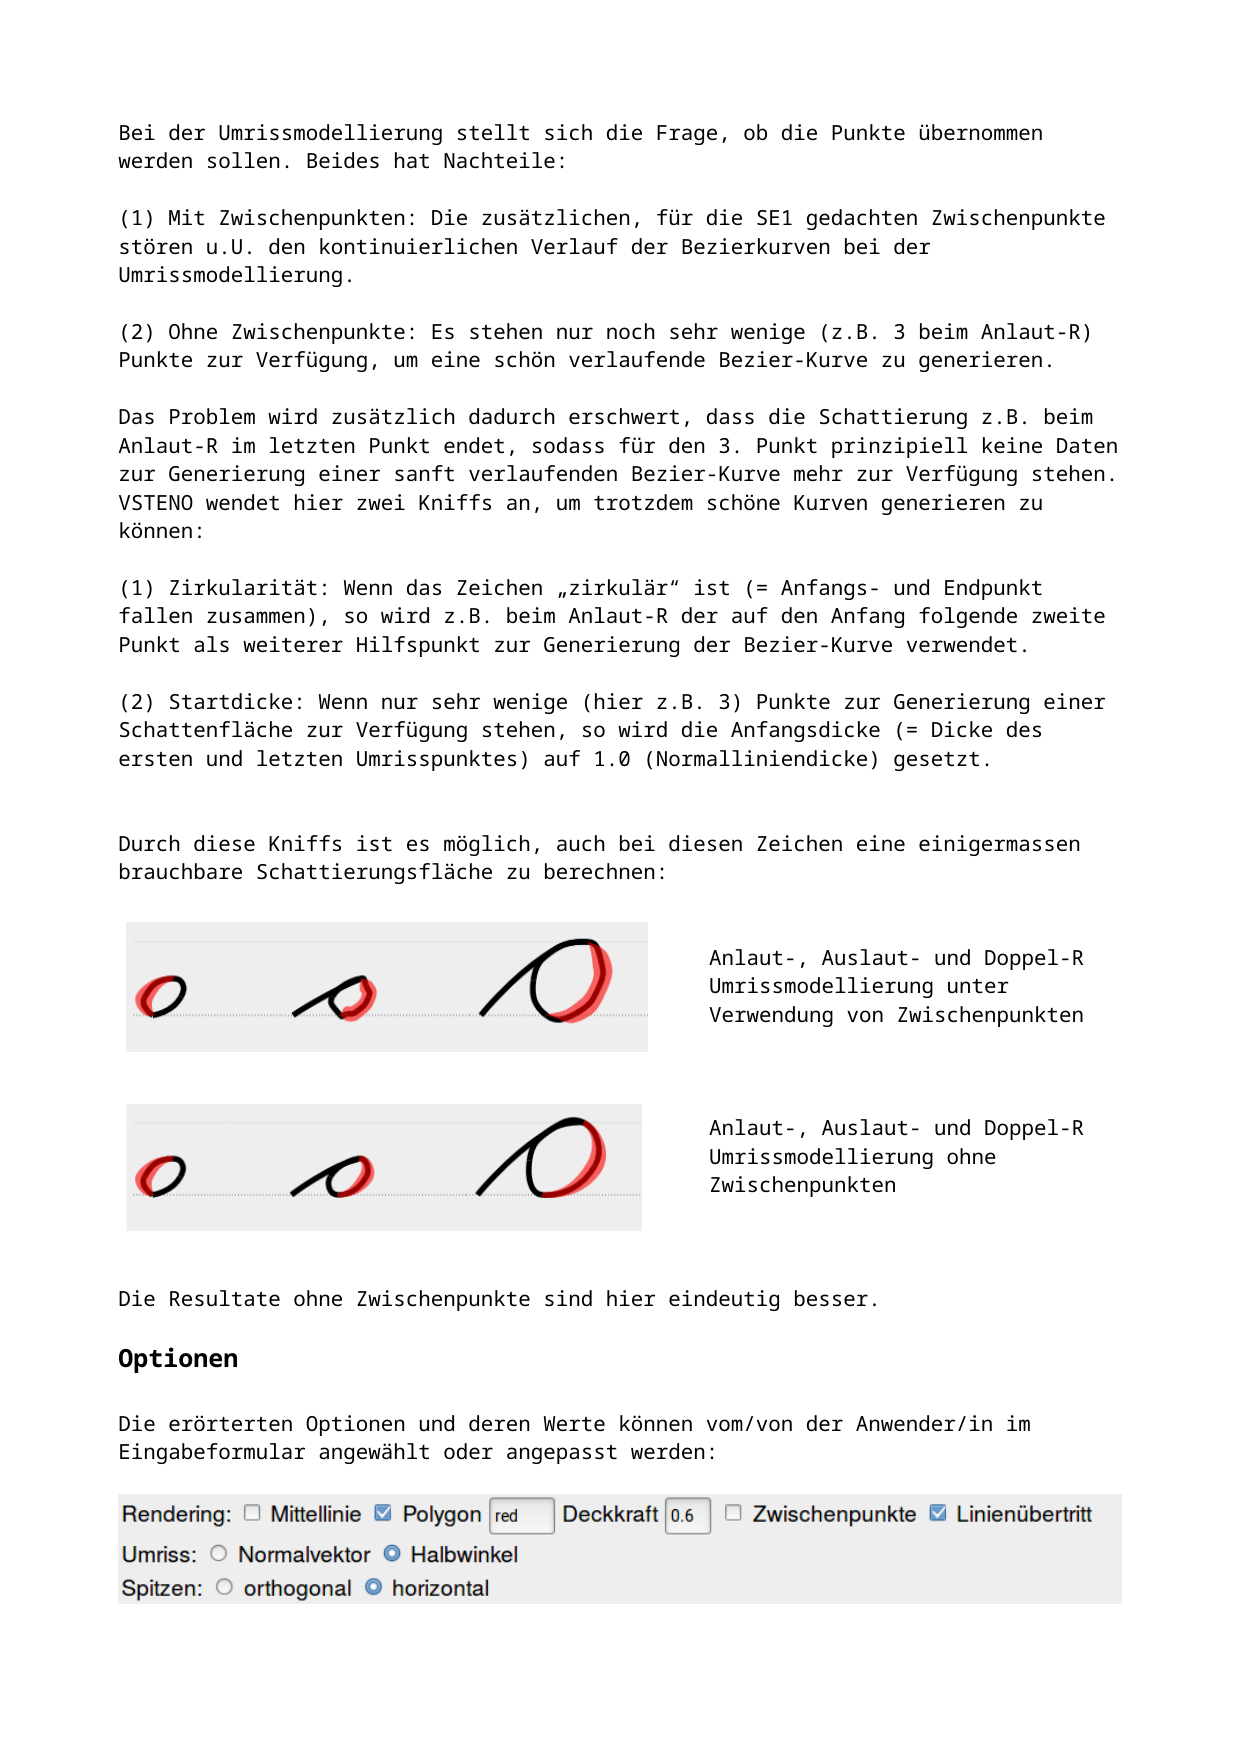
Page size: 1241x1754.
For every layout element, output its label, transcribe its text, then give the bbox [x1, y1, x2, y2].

text Die Resultate ohne Zwischenpunkte sind hier eindeutig besser. [118, 1284, 1122, 1312]
text (1) Mit Zwischenpunkten: Die zusätzlichen, für die SE1 gedachten Zwischenpunkte stören u.U. den kontinuierlichen Verlauf der Bezierkurven bei der Umrissmodellierung. [118, 203, 1122, 289]
picture [118, 1494, 1123, 1604]
text Die erörterten Optionen und deren Werte können vom/von der Anwender/in im Eingabeformular angewählt oder angepasst werden: [118, 1409, 1122, 1466]
text Zwischenpunkten [643, 1170, 1122, 1199]
picture [126, 922, 648, 1052]
text Durch diese Kniffs ist es möglich, auch bei diesen Zeichen eine einigermassen brauchbare Schattierungsfläche zu berechnen: [118, 829, 1122, 886]
text Umrissmodellierung ohne [643, 1142, 1122, 1170]
text Anlaut-, Auslaut- und Doppel-R [648, 943, 1122, 971]
picture [126, 1104, 643, 1231]
text Bei der Umrissmodellierung stellt sich die Frage, ob die Punkte übernommen werden sollen. Beides hat Nachteile: [118, 118, 1122, 175]
text (2) Ohne Zwischenpunkte: Es stehen nur noch sehr wenige (z.B. 3 beim Anlaut-R) Punkte zur Verfügung, um eine schön verlaufende Bezier-Kurve zu generieren. [118, 317, 1122, 374]
text Das Problem wird zusätzlich dadurch erschwert, dass die Schattierung z.B. beim Anlaut-R im letzten Punkt endet, sodass für den 3. Punkt prinzipiell keine Daten zur Generierung einer sanft verlaufenden Bezier-Kurve mehr zur Verfügung stehen. VSTENO wendet hier zwei Kniffs an, um trotzdem schöne Kurven generieren zu können: [118, 402, 1122, 545]
text (2) Startdicke: Wenn nur sehr wenige (hier z.B. 3) Punkte zur Generierung einer Schattenfläche zur Verfügung stehen, so wird die Anfangsdicke (= Dicke des ersten und letzten Umrisspunktes) auf 1.0 (Normalliniendicke) gesetzt. [118, 687, 1122, 772]
text Umrissmodellierung unter Verwendung von Zwischenpunkten [648, 971, 1122, 1028]
text Optionen [118, 1341, 1122, 1375]
text Anlaut-, Auslaut- und Doppel-R [643, 1113, 1122, 1142]
text (1) Zirkularität: Wenn das Zeichen „zirkulär“ ist (= Anfangs- und Endpunkt fallen zusammen), so wird z.B. beim Anlaut-R der auf den Anfang folgende zweite Punkt als weiterer Hilfspunkt zur Generierung der Bezier-Kurve verwendet. [118, 573, 1122, 658]
